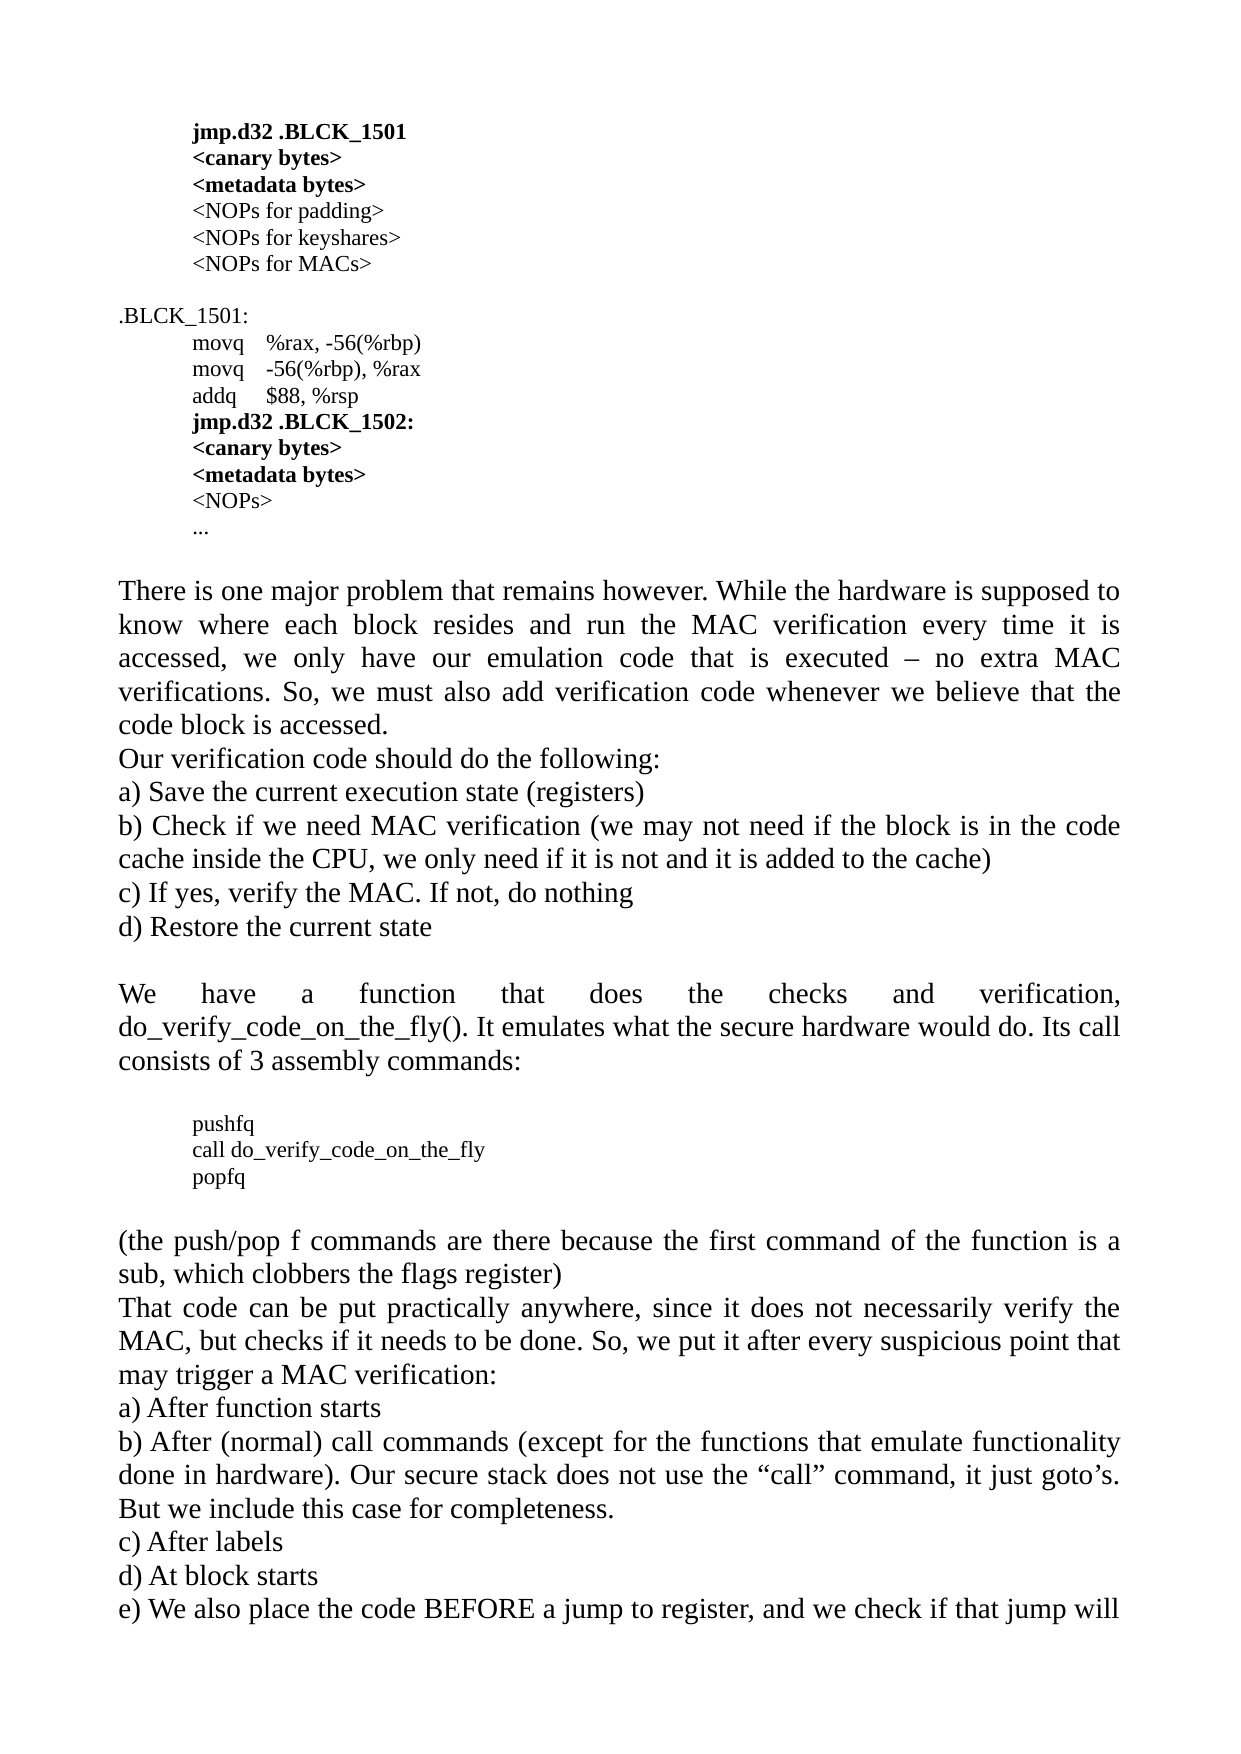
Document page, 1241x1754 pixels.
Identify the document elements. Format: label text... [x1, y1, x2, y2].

text <NOPs for keyshares> [118, 223, 1122, 250]
text <metadata bytes> [118, 461, 1122, 487]
text pushfq [118, 1110, 1122, 1136]
text We have a function that does the checks and verification, do_verify_code_on_the_fly(). It emulates what the secure hardware would do. Its call consists of 3 assembly commands: [118, 976, 1122, 1076]
text <NOPs for MACs> [118, 250, 1122, 276]
text <canary bytes> [118, 144, 1122, 171]
text a) Save the current execution state (registers) [118, 774, 1122, 808]
text e) We also place the code BEFORE a jump to register, and we check if that jump will [118, 1592, 1122, 1625]
text c) After labels [118, 1524, 1122, 1558]
text a) After function starts [118, 1390, 1122, 1424]
text b) Check if we need MAC verification (we may not need if the block is in the code cache inside the CPU, we only need if it is not and it is added to the cache) [118, 808, 1122, 875]
text <canary bytes> [118, 434, 1122, 461]
text ... [118, 513, 1122, 540]
text jmp.d32 .BLCK_1502: [118, 408, 1122, 434]
text d) Restore the current state [118, 909, 1122, 942]
text b) After (normal) call commands (except for the functions that emulate functionality done in hardware). Our secure stack does not use the “call” command, it just goto’s. But we include this case for completeness. [118, 1424, 1122, 1524]
text c) If yes, verify the MAC. If not, do nothing [118, 875, 1122, 909]
text There is one major problem that remains however. While the hardware is supposed to know where each block resides and run the MAC verification every time it is accessed, we only have our emulation code that is executed – no extra MAC verifications. So, we must also add verification code whenever we believe that the code block is accessed. [118, 573, 1122, 741]
text .BLCK_1501: [118, 303, 1122, 329]
text Our verification code should do the following: [118, 741, 1122, 774]
text <NOPs for padding> [118, 197, 1122, 223]
text (the push/pop f commands are there because the first command of the function is a sub, which clobbers the flags register) [118, 1223, 1122, 1290]
text jmp.d32 .BLCK_1501 [118, 118, 1122, 144]
text call do_verify_code_on_the_fly [118, 1136, 1122, 1163]
text That code can be put practically anywhere, since it does not necessarily verify the MAC, but checks if it needs to be done. So, we put it after every suspicious point that may trigger a MAC verification: [118, 1290, 1122, 1390]
text movq -56(%rbp), %rax [118, 355, 1122, 382]
text <NOPs> [118, 487, 1122, 513]
text movq %rax, -56(%rbp) [118, 329, 1122, 355]
text d) At block starts [118, 1558, 1122, 1592]
text addq $88, %rsp [118, 382, 1122, 408]
text <metadata bytes> [118, 171, 1122, 197]
text popfq [118, 1163, 1122, 1189]
